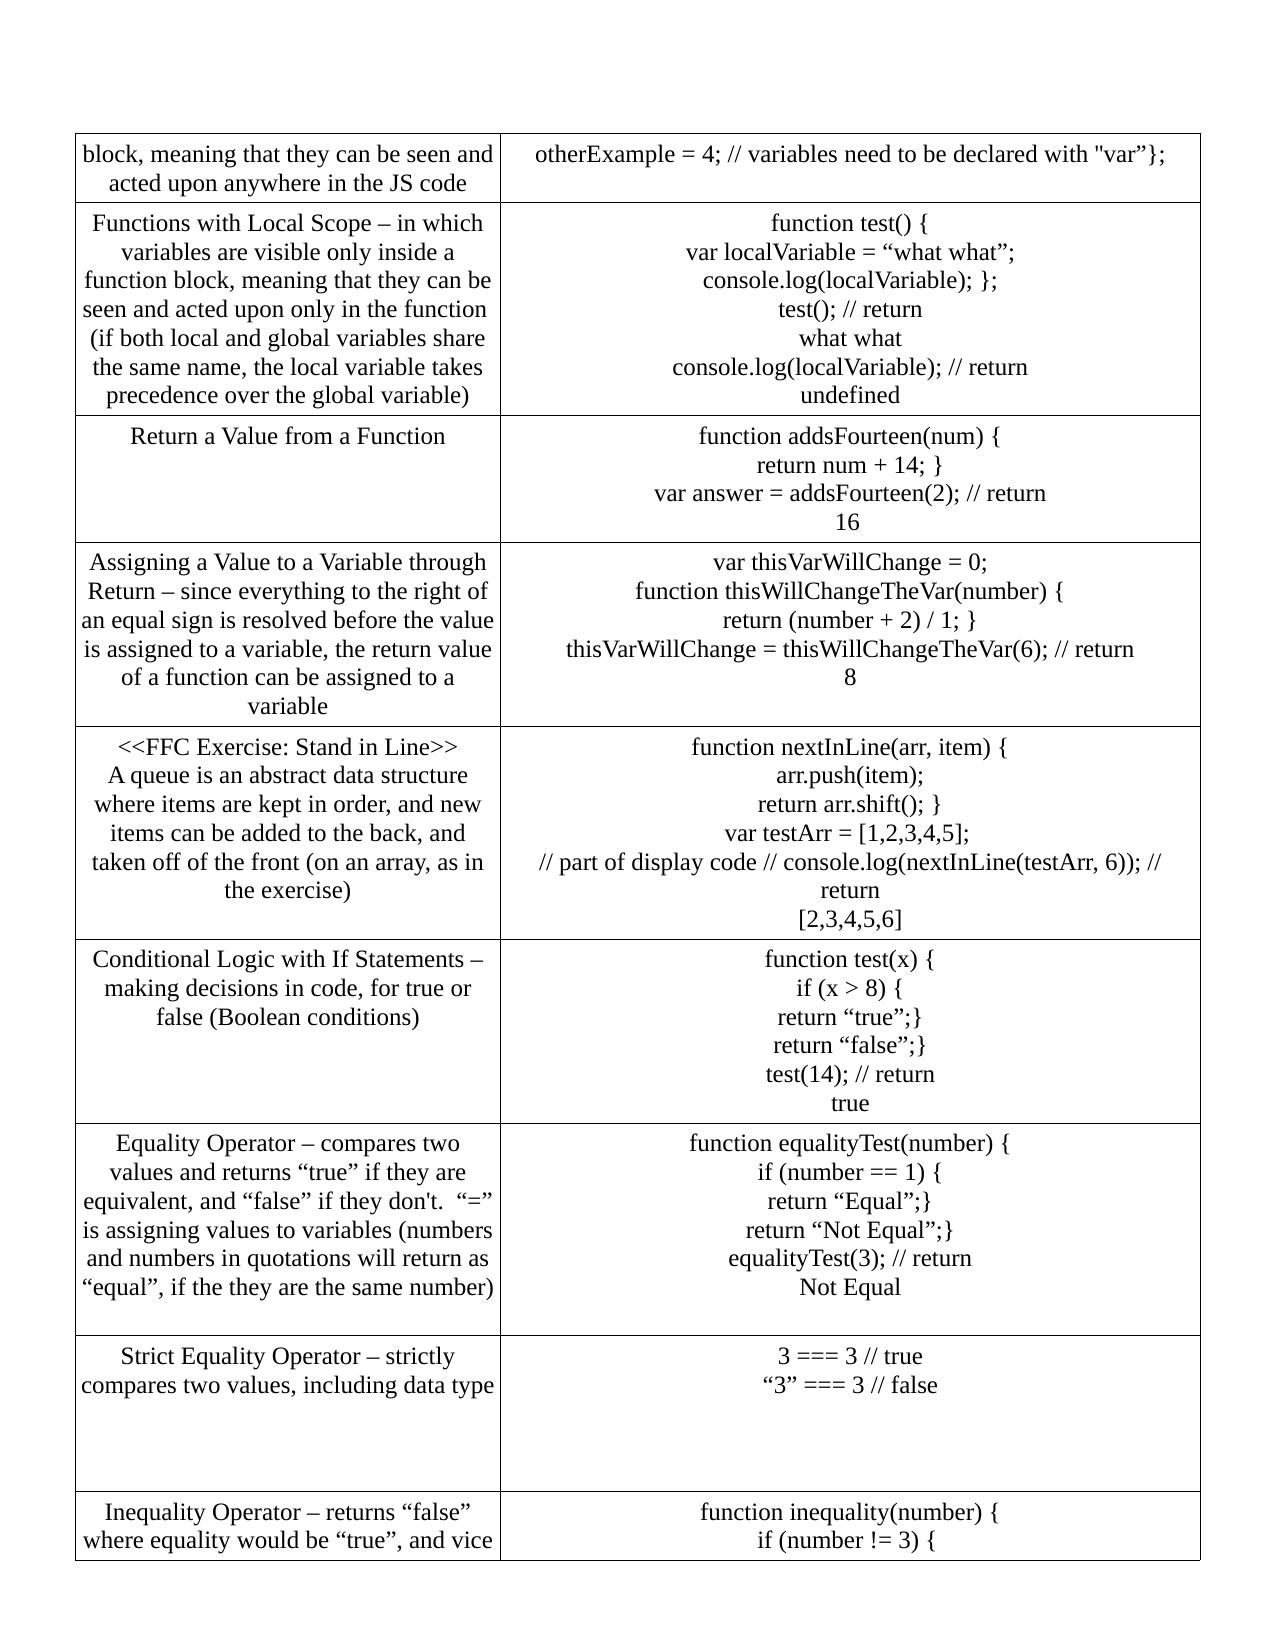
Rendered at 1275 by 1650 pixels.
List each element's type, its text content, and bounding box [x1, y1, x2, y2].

table_cell var thisVarWillChange = 0; function thisWillChangeTheVar(number) { return (number + 2) / 1; } thisVarWillChange = thisWillChangeTheVar(6); // return 8 [501, 543, 1200, 726]
table_cell otherExample = 4; // variables need to be declared with ''var”}; [501, 134, 1200, 202]
table_cell function equalityTest(number) { if (number == 1) { return “Equal”;} return “Not Equal”;} equalityTest(3); // return Not Equal [501, 1124, 1200, 1335]
table_cell Assigning a Value to a Variable through Return – since everything to the right of an equal sign is resolved before the value is assigned to a variable, the return value of a function can be assigned to a variable [76, 543, 500, 726]
table_cell Return a Value from a Function [76, 416, 500, 542]
table_cell Functions with Local Scope – in which variables are visible only inside a function block, meaning that they can be seen and acted upon only in the function (if both local and global variables share the same name, the local variable takes precedence over the global variable) [76, 203, 500, 415]
table_cell block, meaning that they can be seen and acted upon anywhere in the JS code [76, 134, 500, 202]
table_cell function test() { var localVariable = “what what”; console.log(localVariable); }; test(); // return what what console.log(localVariable); // return undefined [501, 203, 1200, 415]
table_cell 3 === 3 // true “3” === 3 // false [501, 1336, 1200, 1491]
table_cell Equality Operator – compares two values and returns “true” if they are equivalent, and “false” if they don't. “=” is assigning values to variables (numbers and numbers in quotations will return as “equal”, if the they are the same number) [76, 1124, 500, 1335]
table_cell function addsFourteen(num) { return num + 14; } var answer = addsFourteen(2); // return 16 [501, 416, 1200, 542]
table_cell function inequality(number) { if (number != 3) { [501, 1492, 1200, 1560]
table_cell function nextInLine(arr, item) { arr.push(item); return arr.shift(); } var testArr = [1,2,3,4,5]; // part of display code // console.log(nextInLine(testArr, 6)); // return [2,3,4,5,6] [501, 727, 1200, 938]
table_cell <<FFC Exercise: Stand in Line>> A queue is an abstract data structure where items are kept in order, and new items can be added to the back, and taken off of the front (on an array, as in the exercise) [76, 727, 500, 938]
table_cell function test(x) { if (x > 8) { return “true”;} return “false”;} test(14); // return true [501, 940, 1200, 1123]
table_cell Conditional Logic with If Statements – making decisions in code, for true or false (Boolean conditions) [76, 940, 500, 1123]
table_cell Inequality Operator – returns “false” where equality would be “true”, and vice [76, 1492, 500, 1560]
table_cell Strict Equality Operator – strictly compares two values, including data type [76, 1336, 500, 1491]
